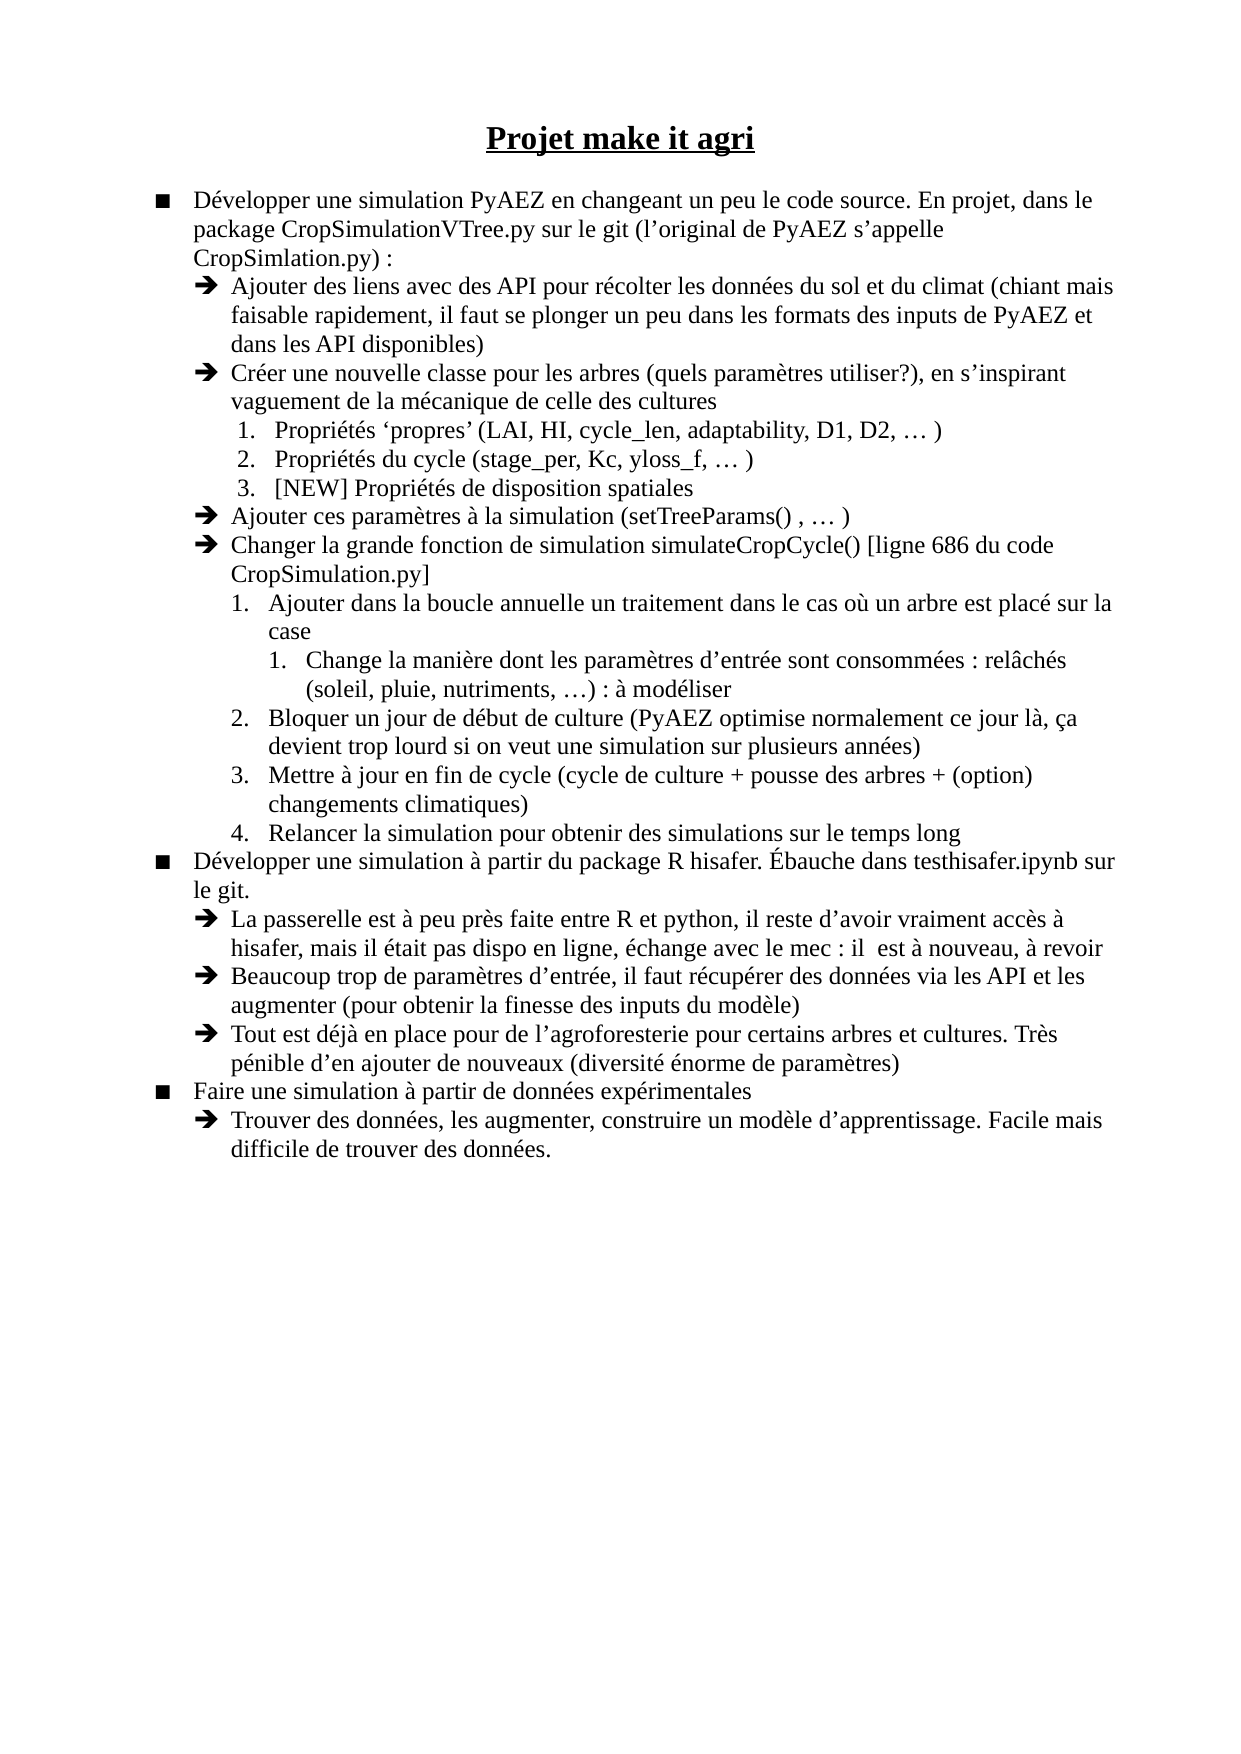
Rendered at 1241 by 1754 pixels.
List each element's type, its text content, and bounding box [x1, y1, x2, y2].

list Mettre à jour en fin de cycle (cycle de culture + pousse des arbres + (option) changements climatiques) [231, 760, 1122, 818]
list Créer une nouvelle classe pour les arbres (quels paramètres utiliser?), en s’inspirant vaguement de la mécanique de celle des cultures [193, 358, 1122, 415]
list Propriétés ‘propres’ (LAI, HI, cycle_len, adaptability, D1, D2, … ) [237, 415, 1122, 444]
list Beaucoup trop de paramètres d’entrée, il faut récupérer des données via les API et les augmenter (pour obtenir la finesse des inputs du modèle) [193, 961, 1122, 1019]
list Relancer la simulation pour obtenir des simulations sur le temps long [231, 818, 1122, 846]
list Ajouter ces paramètres à la simulation (setTreeParams() , … ) [193, 501, 1122, 530]
list [NEW] Propriétés de disposition spatiales [237, 473, 1122, 501]
list Propriétés du cycle (stage_per, Kc, yloss_f, … ) [237, 444, 1122, 473]
list Développer une simulation PyAEZ en changeant un peu le code source. En projet, dans le package CropSimulationVTree.py sur le git (l’original de PyAEZ s’appelle CropSimlation.py) : [156, 185, 1122, 271]
text Projet make it agri [118, 118, 1122, 156]
list La passerelle est à peu près faite entre R et python, il reste d’avoir vraiment accès à hisafer, mais il était pas dispo en ligne, échange avec le mec : il est à nouveau, à revoir [193, 904, 1122, 961]
list Bloquer un jour de début de culture (PyAEZ optimise normalement ce jour là, ça devient trop lourd si on veut une simulation sur plusieurs années) [231, 703, 1122, 760]
list Change la manière dont les paramètres d’entrée sont consommées : relâchés (soleil, pluie, nutriments, …) : à modéliser [268, 645, 1122, 703]
list Développer une simulation à partir du package R hisafer. Ébauche dans testhisafer.ipynb sur le git. [156, 846, 1122, 904]
list Trouver des données, les augmenter, construire un modèle d’apprentissage. Facile mais difficile de trouver des données. [193, 1105, 1122, 1163]
list Faire une simulation à partir de données expérimentales [156, 1076, 1122, 1105]
list Ajouter des liens avec des API pour récolter les données du sol et du climat (chiant mais faisable rapidement, il faut se plonger un peu dans les formats des inputs de PyAEZ et dans les API disponibles) [193, 271, 1122, 358]
list Tout est déjà en place pour de l’agroforesterie pour certains arbres et cultures. Très pénible d’en ajouter de nouveaux (diversité énorme de paramètres) [193, 1019, 1122, 1076]
list Ajouter dans la boucle annuelle un traitement dans le cas où un arbre est placé sur la case [231, 588, 1122, 645]
list Changer la grande fonction de simulation simulateCropCycle() [ligne 686 du code CropSimulation.py] [193, 530, 1122, 588]
